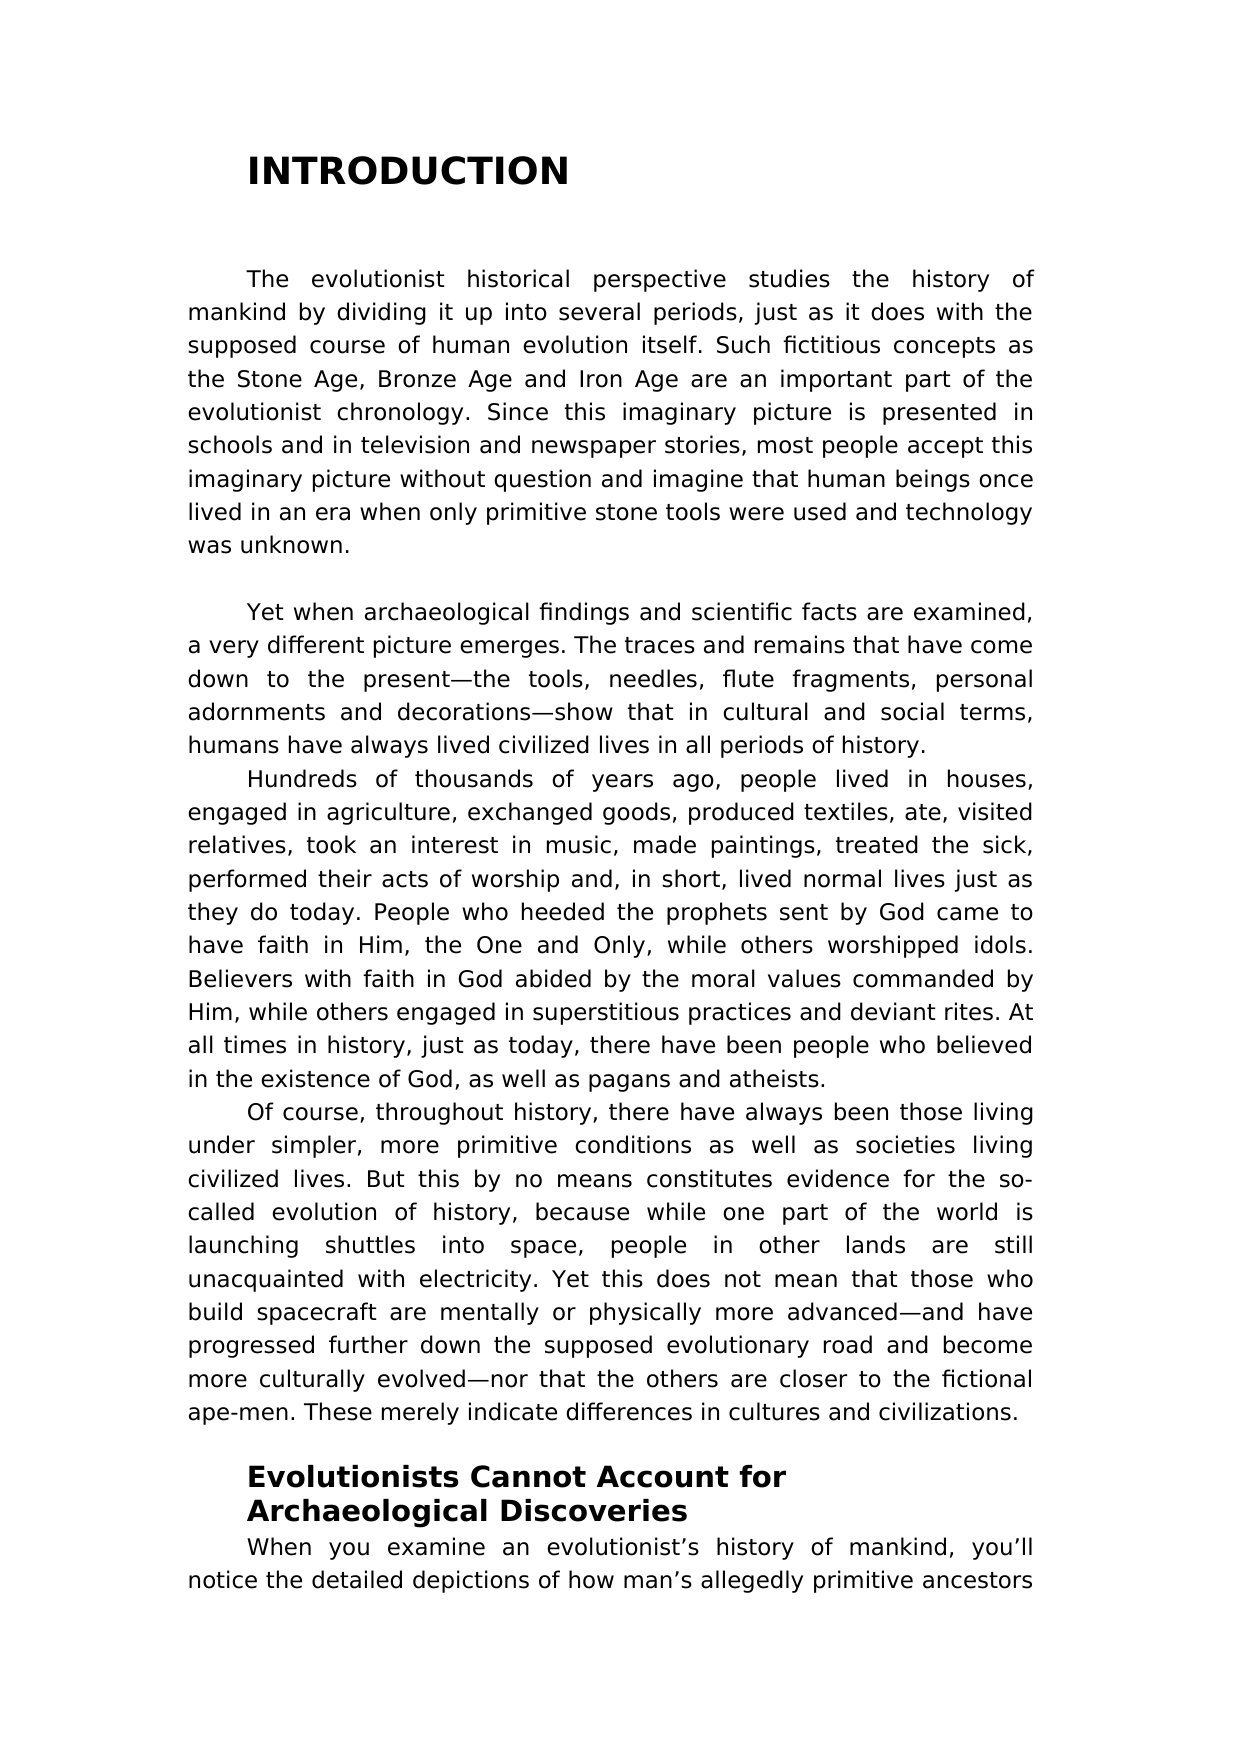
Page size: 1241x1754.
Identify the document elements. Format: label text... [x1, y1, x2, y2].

text Yet when archaeological findings and scientific facts are examined, a very different picture emerges. The traces and remains that have come down to the present—the tools, needles, flute fragments, personal adornments and decorations—show that in cultural and social terms, humans have always lived civilized lives in all periods of history. [187, 594, 1035, 760]
text Hundreds of thousands of years ago, people lived in houses, engaged in agriculture, exchanged goods, produced textiles, ate, visited relatives, took an interest in music, made paintings, treated the sick, performed their acts of worship and, in short, lived normal lives just as they do today. People who heeded the prophets sent by God came to have faith in Him, the One and Only, while others worshipped idols. Believers with faith in God abided by the moral values commanded by Him, while others engaged in superstitious practices and deviant rites. At all times in history, just as today, there have been people who believed in the existence of God, as well as pagans and atheists. [187, 760, 1035, 1094]
subtitle Evolutionists Cannot Account for [187, 1460, 1035, 1494]
text The evolutionist historical perspective studies the history of mankind by dividing it up into several periods, just as it does with the supposed course of human evolution itself. Such fictitious concepts as the Stone Age, Bronze Age and Iron Age are an important part of the evolutionist chronology. Since this imaginary picture is presented in schools and in television and newspaper stories, most people accept this imaginary picture without question and imagine that human beings once lived in an era when only primitive stone tools were used and technology was unknown. [187, 260, 1035, 560]
text When you examine an evolutionist’s history of mankind, you’ll notice the detailed depictions of how man’s allegedly primitive ancestors [187, 1528, 1035, 1595]
subtitle Archaeological Discoveries [187, 1494, 1035, 1528]
subtitle INTRODUCTION [187, 150, 1035, 194]
text Of course, throughout history, there have always been those living under simpler, more primitive conditions as well as societies living civilized lives. But this by no means constitutes evidence for the so-called evolution of history, because while one part of the world is launching shuttles into space, people in other lands are still unacquainted with electricity. Yet this does not mean that those who build spacecraft are mentally or physically more advanced—and have progressed further down the supposed evolutionary road and become more culturally evolved—nor that the others are closer to the fictional ape-men. These merely indicate differences in cultures and civilizations. [187, 1094, 1035, 1427]
